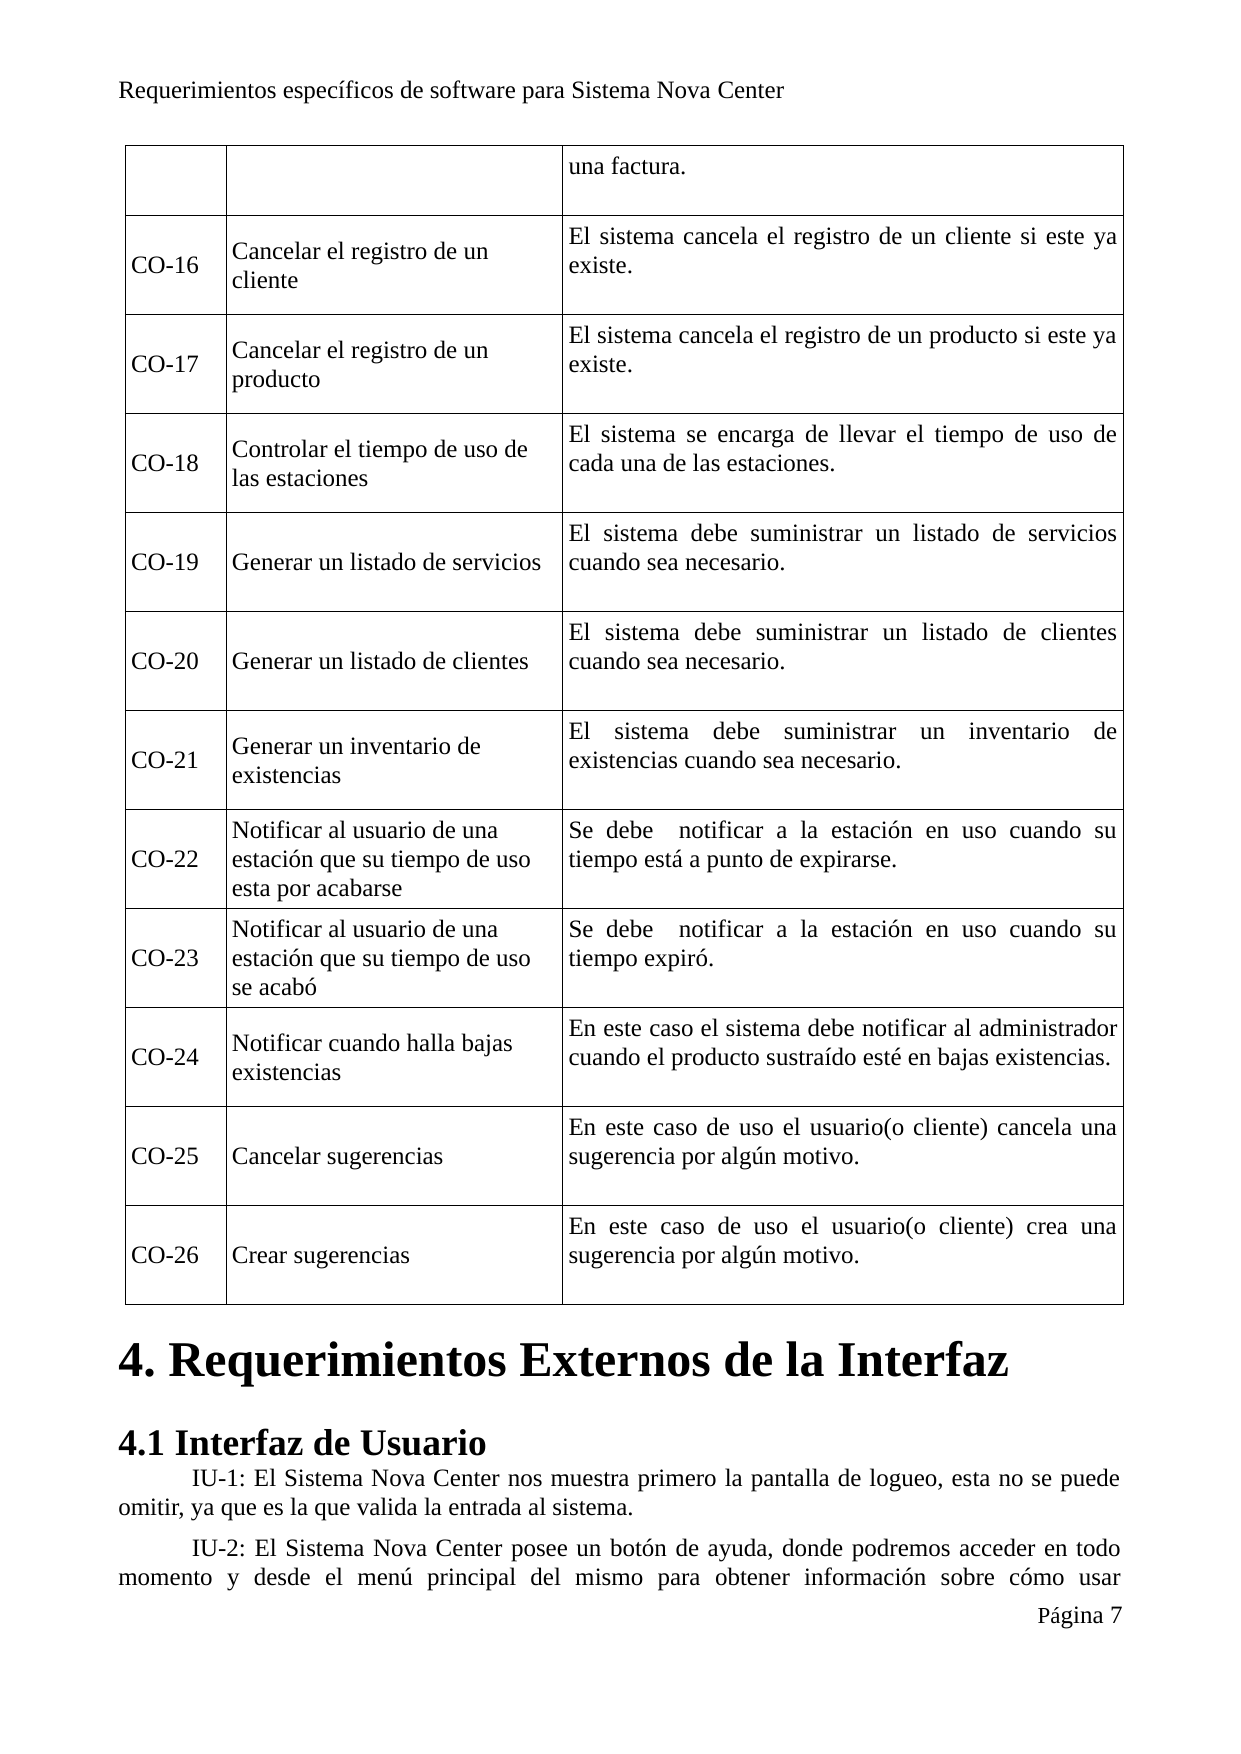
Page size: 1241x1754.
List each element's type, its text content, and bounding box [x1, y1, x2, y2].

table_cell En este caso de uso el usuario(o cliente) crea una sugerencia por algún motivo. [563, 1206, 1123, 1304]
table_cell En este caso de uso el usuario(o cliente) cancela una sugerencia por algún motivo. [563, 1107, 1123, 1205]
table_cell CO-19 [126, 513, 226, 611]
table_cell Generar un listado de clientes [227, 612, 562, 710]
table_cell El sistema debe suministrar un inventario de existencias cuando sea necesario. [563, 711, 1123, 809]
table_cell Generar un inventario de existencias [227, 711, 562, 809]
table_cell CO-26 [126, 1206, 226, 1304]
table_cell Notificar cuando halla bajas existencias [227, 1008, 562, 1106]
table_cell Crear sugerencias [227, 1206, 562, 1304]
table_cell El sistema se encarga de llevar el tiempo de uso de cada una de las estaciones. [563, 414, 1123, 512]
table_cell Cancelar sugerencias [227, 1107, 562, 1205]
table_cell una factura. [563, 146, 1123, 215]
table_cell CO-24 [126, 1008, 226, 1106]
table_cell Cancelar el registro de un producto [227, 315, 562, 413]
table_cell CO-21 [126, 711, 226, 809]
text IU-2: El Sistema Nova Center posee un botón de ayuda, donde podremos acceder en todo momento y desde el menú principal del mismo para obtener información sobre cómo usar [118, 1533, 1122, 1591]
subtitle 4.1 Interfaz de Usuario [118, 1420, 1122, 1463]
table_cell Se debe notificar a la estación en uso cuando su tiempo está a punto de expirarse. [563, 810, 1123, 908]
table_cell En este caso el sistema debe notificar al administrador cuando el producto sustraído esté en bajas existencias. [563, 1008, 1123, 1106]
subtitle 4. Requerimientos Externos de la Interfaz [118, 1329, 1122, 1387]
table_cell CO-18 [126, 414, 226, 512]
table_cell CO-22 [126, 810, 226, 908]
table_cell CO-16 [126, 216, 226, 314]
table_cell Controlar el tiempo de uso de las estaciones [227, 414, 562, 512]
table_cell El sistema debe suministrar un listado de servicios cuando sea necesario. [563, 513, 1123, 611]
table_cell CO-20 [126, 612, 226, 710]
table_cell Generar un listado de servicios [227, 513, 562, 611]
table_cell CO-17 [126, 315, 226, 413]
table_cell CO-25 [126, 1107, 226, 1205]
table_cell El sistema cancela el registro de un producto si este ya existe. [563, 315, 1123, 413]
table_cell Notificar al usuario de una estación que su tiempo de uso se acabó [227, 909, 562, 1007]
text IU-1: El Sistema Nova Center nos muestra primero la pantalla de logueo, esta no se puede omitir, ya que es la que valida la entrada al sistema. [118, 1463, 1122, 1521]
table_cell Cancelar el registro de un cliente [227, 216, 562, 314]
table_cell Se debe notificar a la estación en uso cuando su tiempo expiró. [563, 909, 1123, 1007]
table_cell Notificar al usuario de una estación que su tiempo de uso esta por acabarse [227, 810, 562, 908]
table_cell CO-23 [126, 909, 226, 1007]
table_cell [126, 146, 226, 215]
table_cell El sistema cancela el registro de un cliente si este ya existe. [563, 216, 1123, 314]
table_cell El sistema debe suministrar un listado de clientes cuando sea necesario. [563, 612, 1123, 710]
table_cell [227, 146, 562, 215]
